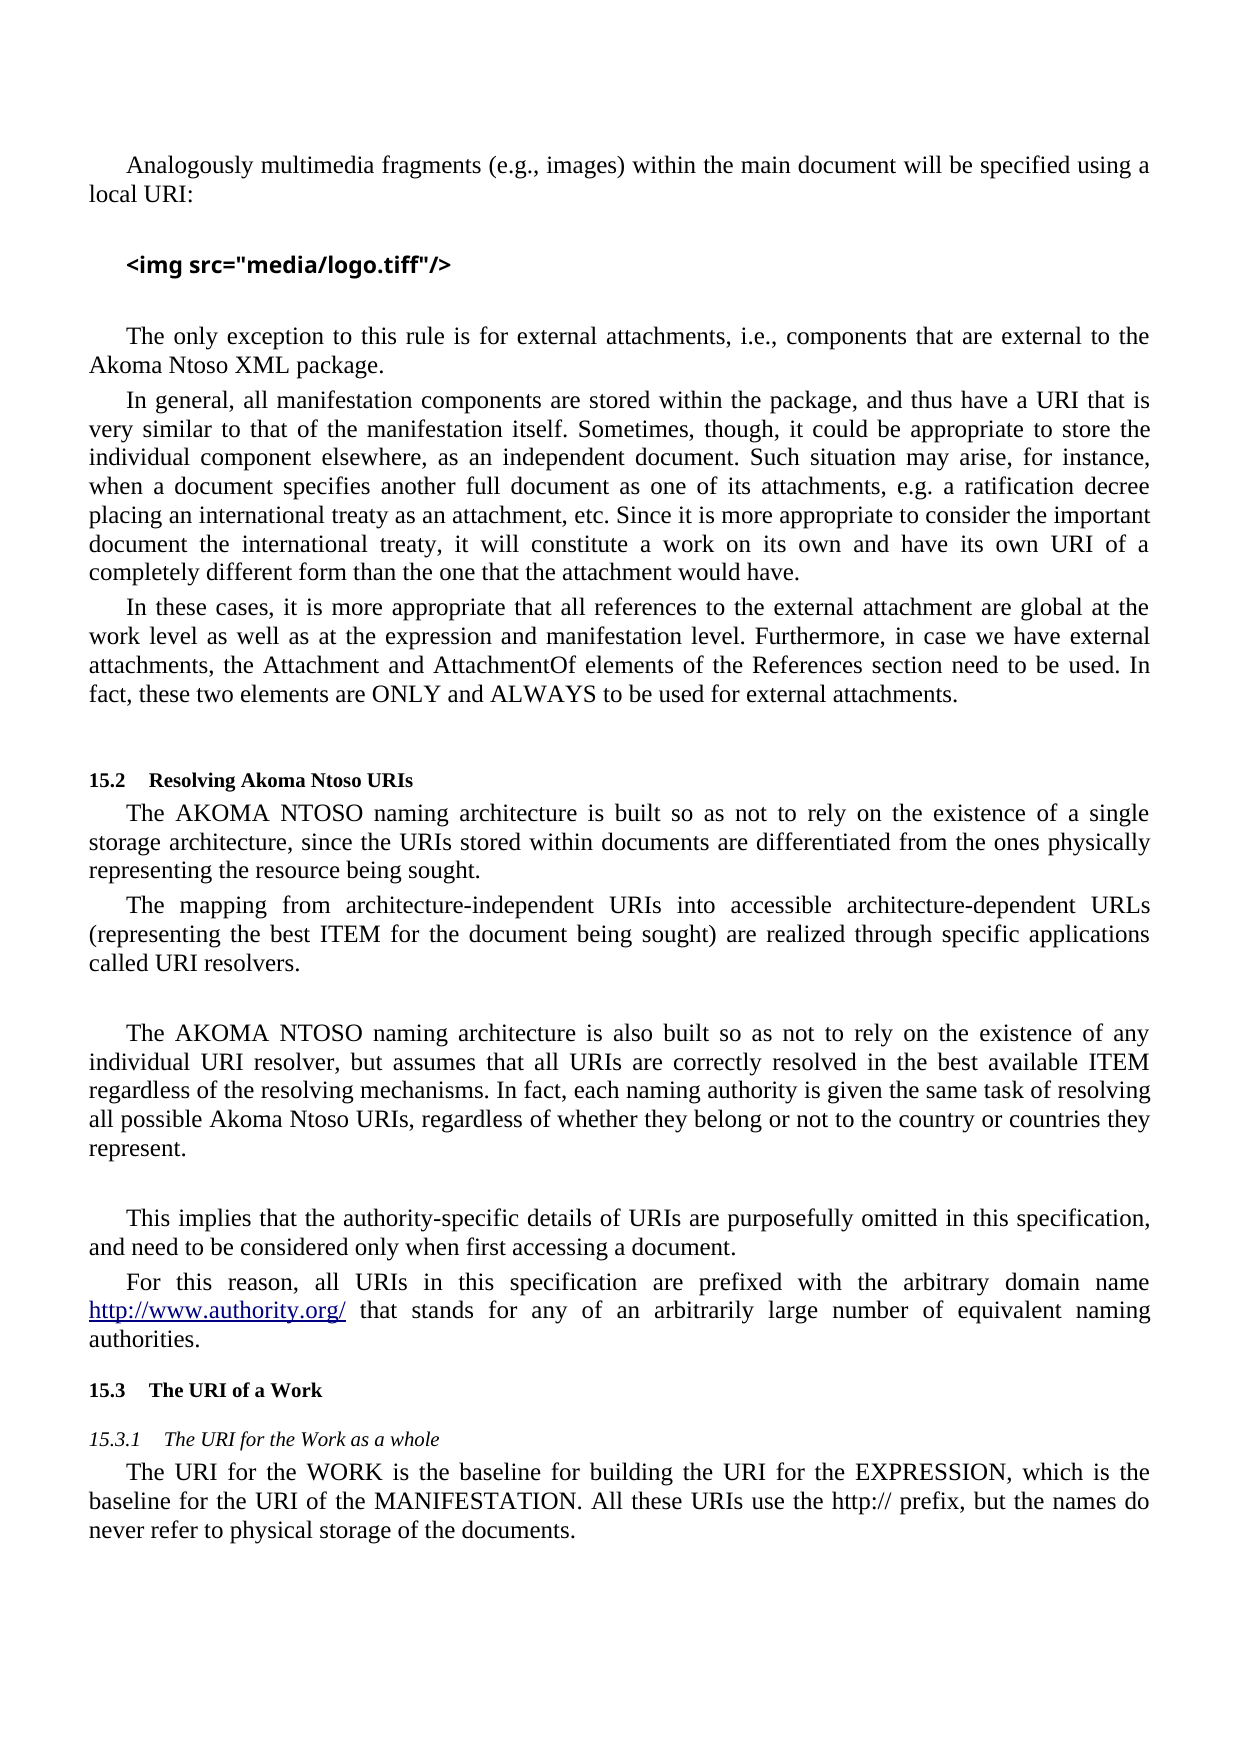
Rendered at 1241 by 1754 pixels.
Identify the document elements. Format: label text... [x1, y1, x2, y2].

text The URI for the WORK is the baseline for building the URI for the EXPRESSION, which is the baseline for the URI of the MANIFESTATION. All these URIs use the http:// prefix, but the names do never refer to physical storage of the documents. [89, 1457, 1151, 1543]
text The AKOMA NTOSO naming architecture is also built so as not to rely on the existence of any individual URI resolver, but assumes that all URIs are correctly resolved in the best available ITEM regardless of the resolving mechanisms. In fact, each naming authority is given the same task of resolving all possible Akoma Ntoso URIs, regardless of whether they belong or not to the country or countries they represent. [89, 1018, 1151, 1162]
text For this reason, all URIs in this specification are prefixed with the arbitrary domain name http://www.authority.org/ that stands for any of an arbitrarily large number of equivalent naming authorities. [89, 1267, 1151, 1353]
text Analogously multimedia fragments (e.g., images) within the main document will be specified using a local URI: [89, 150, 1151, 207]
text In these cases, it is more appropriate that all references to the external attachment are global at the work level as well as at the expression and manifestation level. Furthermore, in case we have external attachments, the Attachment and AttachmentOf elements of the References section need to be used. In fact, these two elements are ONLY and ALWAYS to be used for external attachments. [89, 592, 1151, 707]
subtitle The URI of a Work [89, 1378, 1151, 1402]
text The mapping from architecture-independent URIs into accessible architecture-dependent URLs (representing the best ITEM for the document being sought) are realized through specific applications called URI resolvers. [89, 890, 1151, 977]
text This implies that the authority-specific details of URIs are purposefully omitted in this specification, and need to be considered only when first accessing a document. [89, 1203, 1151, 1260]
text <img src="media/logo.tiff"/> [89, 249, 1151, 280]
subtitle Resolving Akoma Ntoso URIs [89, 767, 1151, 792]
text The AKOMA NTOSO naming architecture is built so as not to rely on the existence of a single storage architecture, since the URIs stored within documents are differentiated from the ones physically representing the resource being sought. [89, 798, 1151, 884]
text In general, all manifestation components are stored within the package, and thus have a URI that is very similar to that of the manifestation itself. Sometimes, though, it could be appropriate to store the individual component elsewhere, as an independent document. Such situation may arise, for instance, when a document specifies another full document as one of its attachments, e.g. a ratification decree placing an international treaty as an attachment, etc. Since it is more appropriate to consider the important document the international treaty, it will constitute a work on its own and have its own URI of a completely different form than the one that the attachment would have. [89, 385, 1151, 586]
subtitle The URI for the Work as a whole [89, 1427, 1151, 1451]
text The only exception to this rule is for external attachments, i.e., components that are external to the Akoma Ntoso XML package. [89, 321, 1151, 379]
